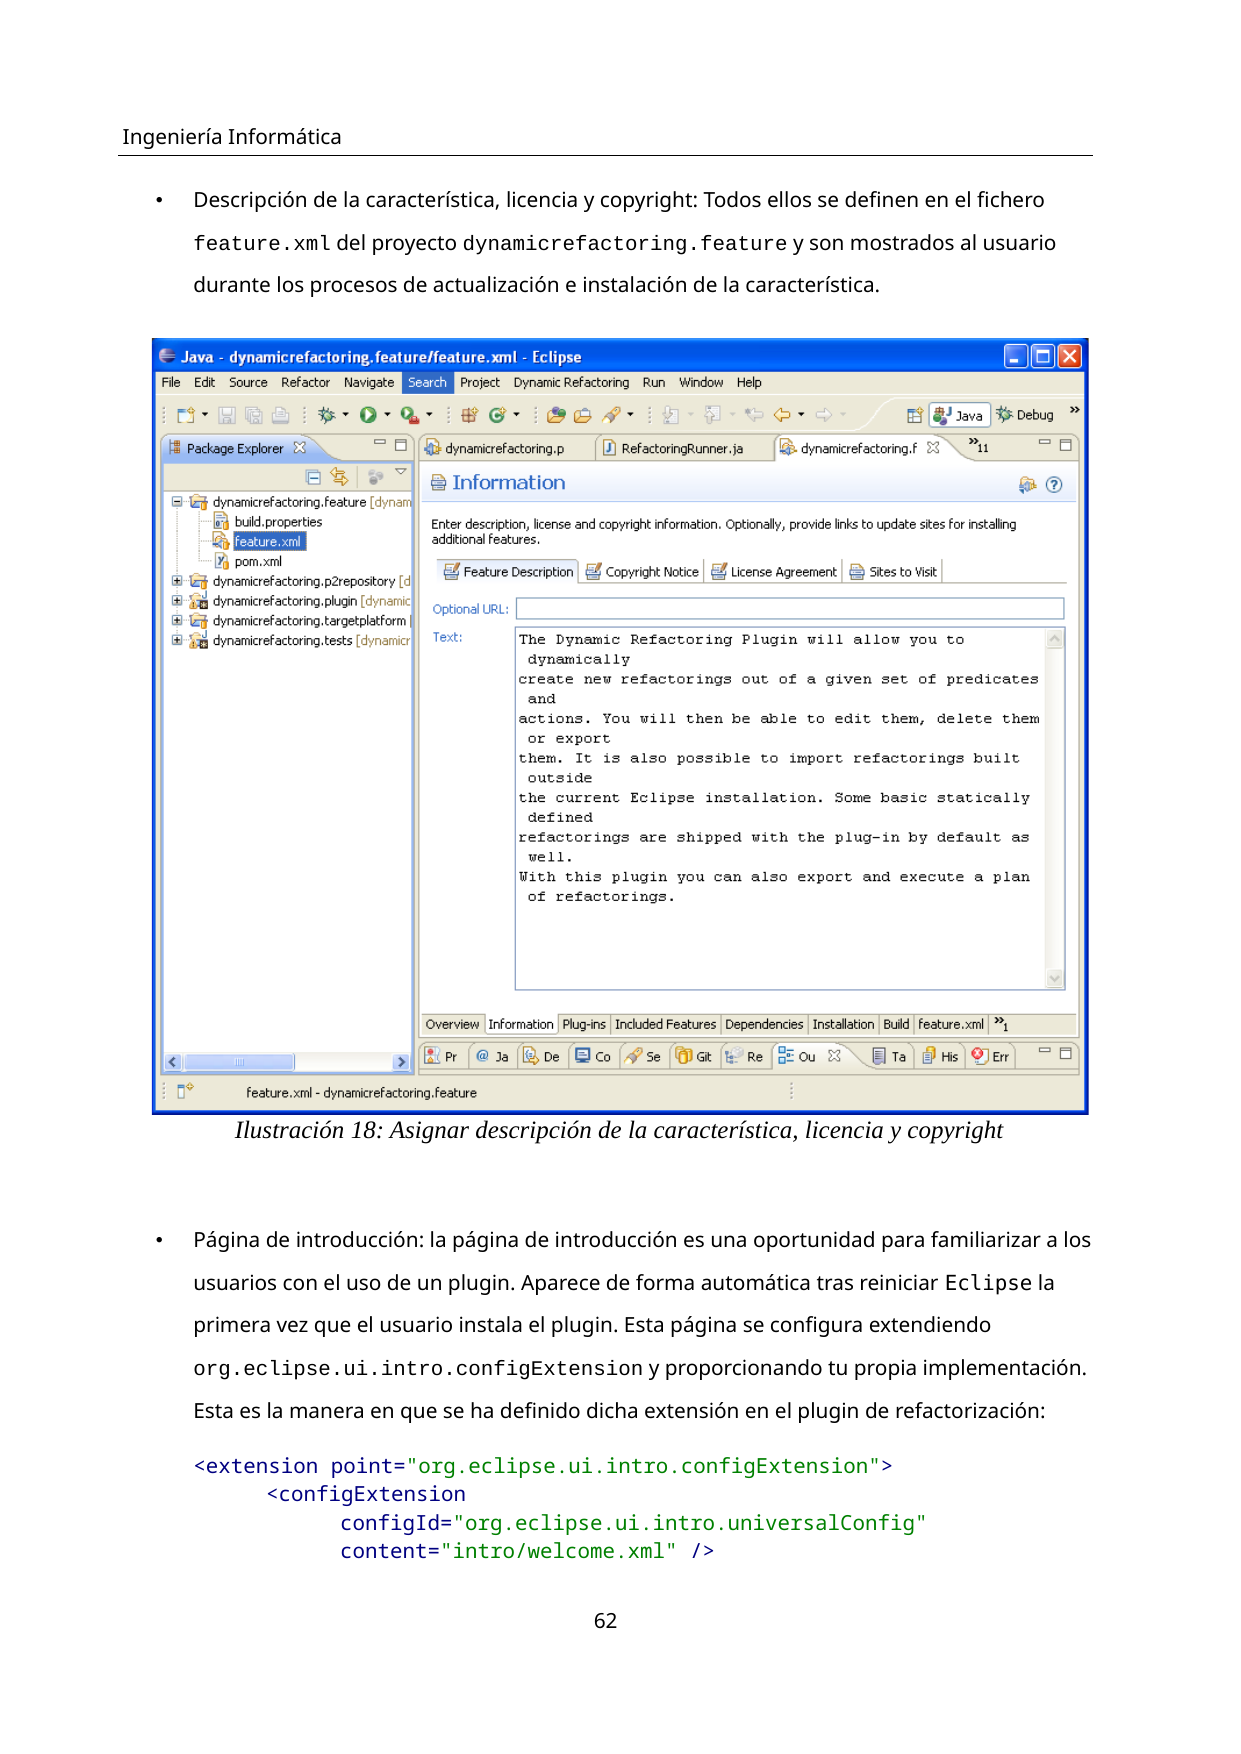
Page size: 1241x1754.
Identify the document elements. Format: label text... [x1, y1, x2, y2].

text configId="org.eclipse.ui.intro.universalConfig" [118, 1508, 1093, 1536]
list Página de introducción: la página de introducción es una oportunidad para familiarizar a los usuarios con el uso de un plugin. Aparece de forma automática tras reiniciar Eclipse la primera vez que el usuario instala el plugin. Esta página se configura extendiendo org.eclipse.ui.intro.configExtension y proporcionando tu propia implementación. Esta es la manera en que se ha definido dicha extensión en el plugin de refactorización: [156, 1225, 1093, 1424]
list Ilustración 18: Asignar descripción de la característica, licencia y copyright [152, 1115, 1089, 1143]
list Descripción de la característica, licencia y copyright: Todos ellos se definen en el fichero feature.xml del proyecto dynamicrefactoring.feature y son mostrados al usuario durante los procesos de actualización e instalación de la característica. [156, 185, 1093, 299]
picture [151, 338, 1089, 1115]
text content="intro/welcome.xml" /> [118, 1536, 1093, 1564]
list <extension point="org.eclipse.ui.intro.configExtension"> [156, 1451, 1093, 1479]
text <configExtension [118, 1479, 1093, 1508]
